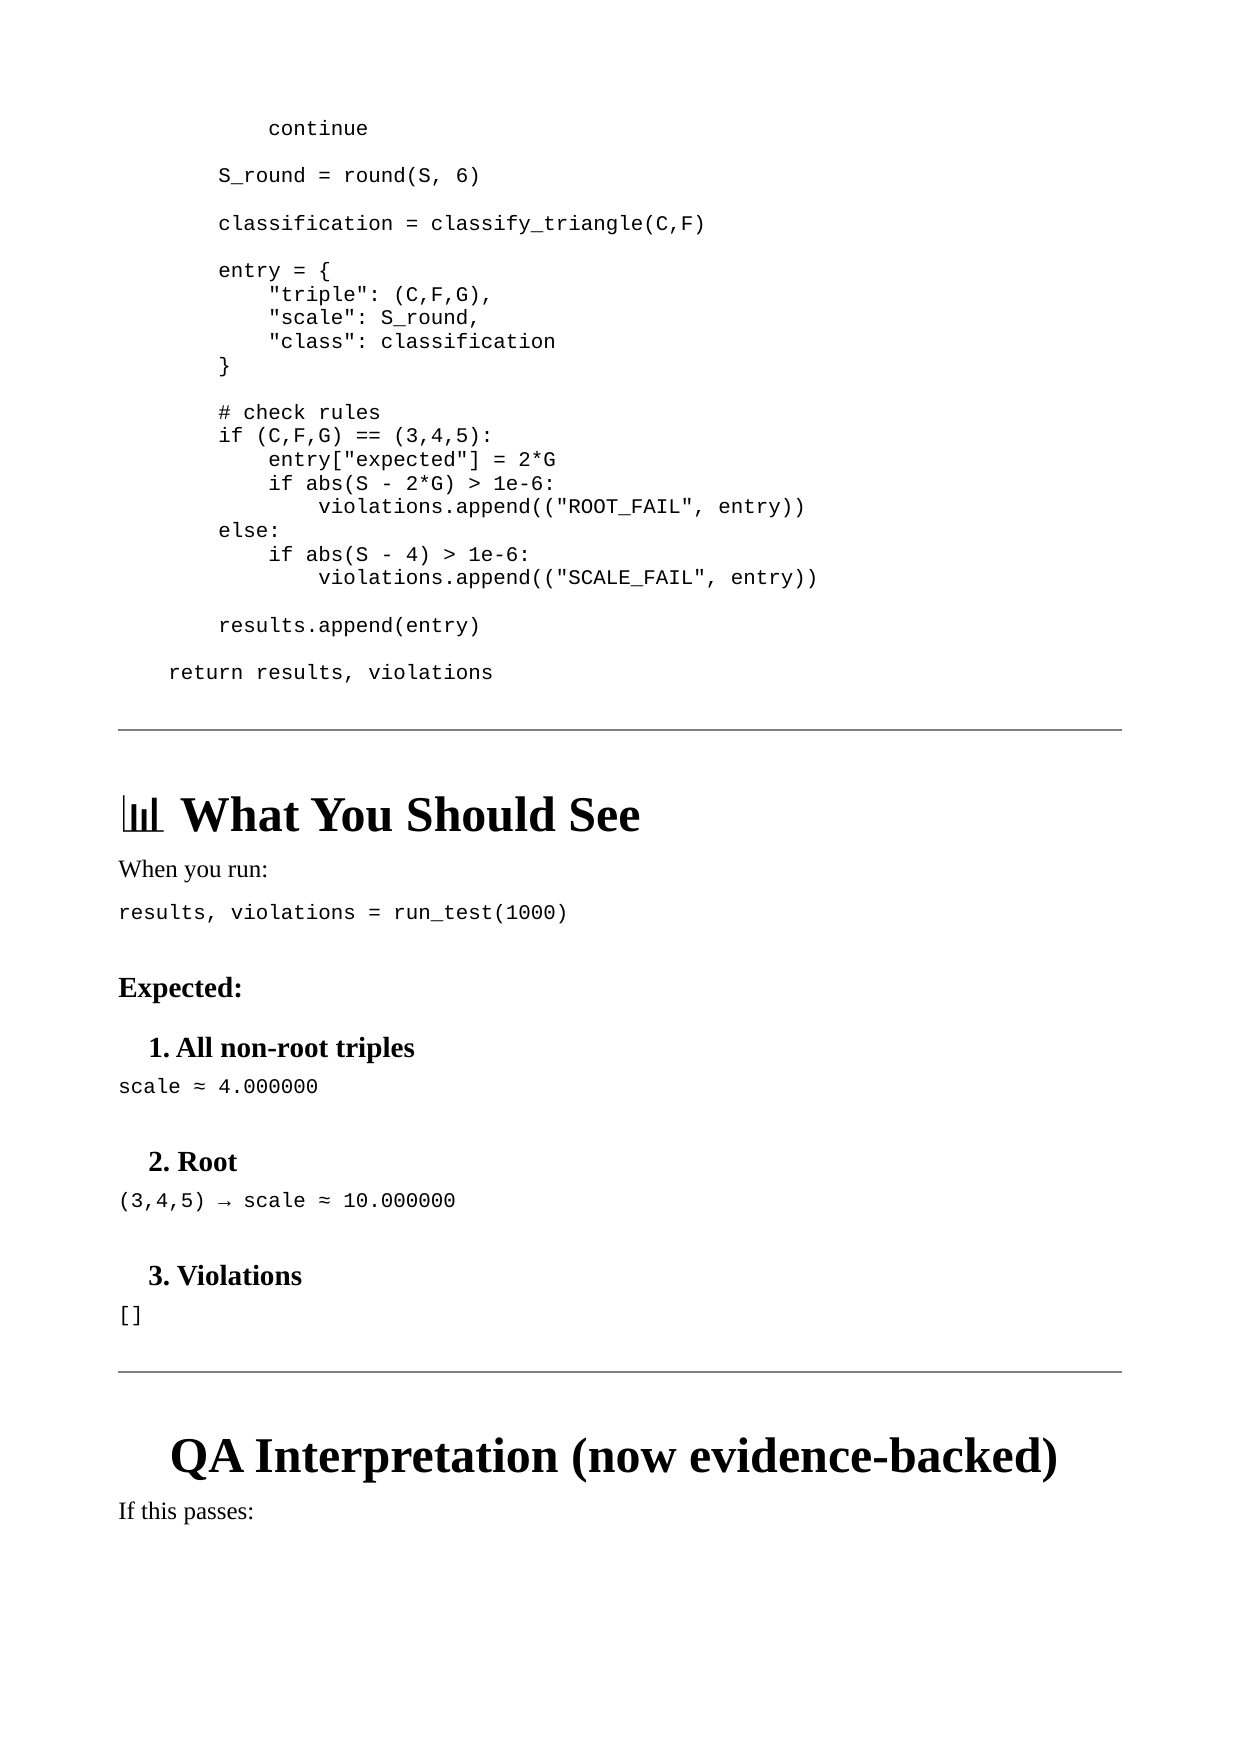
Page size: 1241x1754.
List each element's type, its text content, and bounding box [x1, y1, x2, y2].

text When you run: [118, 854, 1122, 883]
text violations.append(("SCALE_FAIL", entry)) [118, 567, 1122, 591]
text "scale": S_round, [118, 307, 1122, 331]
text results.append(entry) [118, 615, 1122, 638]
text [] [118, 1304, 1122, 1327]
text violations.append(("ROOT_FAIL", entry)) [118, 496, 1122, 520]
text continue [118, 118, 1122, 142]
text if abs(S - 2*G) > 1e-6: [118, 473, 1122, 496]
text } [118, 354, 1122, 378]
text "class": classification [118, 331, 1122, 354]
text "triple": (C,F,G), [118, 284, 1122, 307]
subtitle Expected: [118, 970, 1122, 1003]
text If this passes: [118, 1496, 1122, 1525]
text if (C,F,G) == (3,4,5): [118, 426, 1122, 449]
text # check rules [118, 402, 1122, 426]
text scale ≈ 4.000000 [118, 1076, 1122, 1100]
subtitle ✅ 3. Violations [118, 1258, 1122, 1291]
subtitle 🧠 QA Interpretation (now evidence-backed) [118, 1426, 1122, 1484]
text results, violations = run_test(1000) [118, 902, 1122, 926]
text return results, violations [118, 662, 1122, 686]
text entry["expected"] = 2*G [118, 449, 1122, 473]
text else: [118, 520, 1122, 544]
text if abs(S - 4) > 1e-6: [118, 544, 1122, 567]
text entry = { [118, 260, 1122, 284]
text classification = classify_triangle(C,F) [118, 213, 1122, 236]
subtitle 📊 What You Should See [118, 784, 1122, 842]
subtitle ✅ 1. All non-root triples [118, 1030, 1122, 1064]
text S_round = round(S, 6) [118, 165, 1122, 189]
text (3,4,5) → scale ≈ 10.000000 [118, 1190, 1122, 1214]
subtitle ✅ 2. Root [118, 1144, 1122, 1178]
